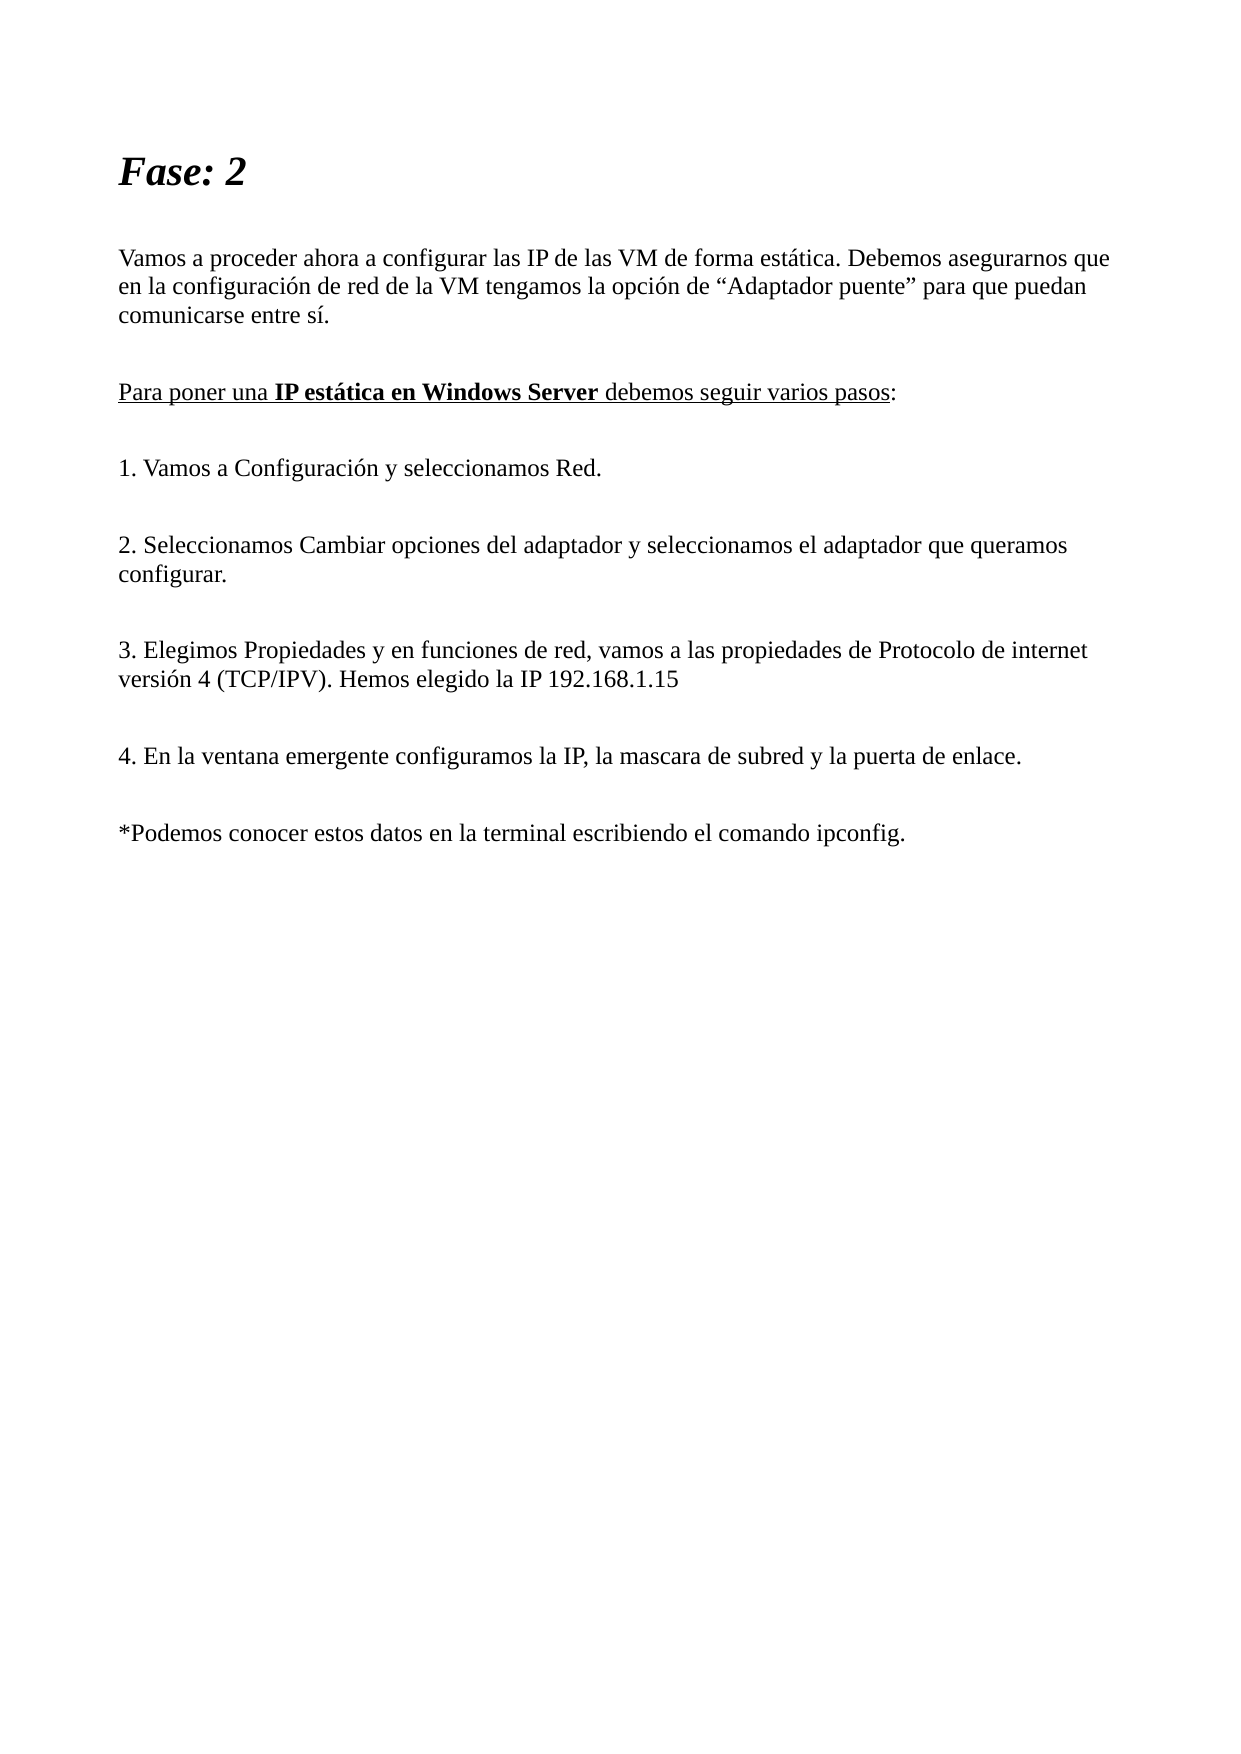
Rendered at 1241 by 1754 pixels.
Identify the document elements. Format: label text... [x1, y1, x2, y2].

text 2. Seleccionamos Cambiar opciones del adaptador y seleccionamos el adaptador que queramos configurar. [118, 530, 1122, 588]
text 1. Vamos a Configuración y seleccionamos Red. [118, 453, 1122, 482]
text *Podemos conocer estos datos en la terminal escribiendo el comando ipconfig. [118, 818, 1122, 846]
text Fase: 2 [118, 147, 1122, 195]
text 4. En la ventana emergente configuramos la IP, la mascara de subred y la puerta de enlace. [118, 741, 1122, 770]
text Para poner una IP estática en Windows Server debemos seguir varios pasos: [118, 377, 1122, 406]
text Vamos a proceder ahora a configurar las IP de las VM de forma estática. Debemos asegurarnos que en la configuración de red de la VM tengamos la opción de “Adaptador puente” para que puedan comunicarse entre sí. [118, 243, 1122, 329]
text 3. Elegimos Propiedades y en funciones de red, vamos a las propiedades de Protocolo de internet versión 4 (TCP/IPV). Hemos elegido la IP 192.168.1.15 [118, 636, 1122, 693]
